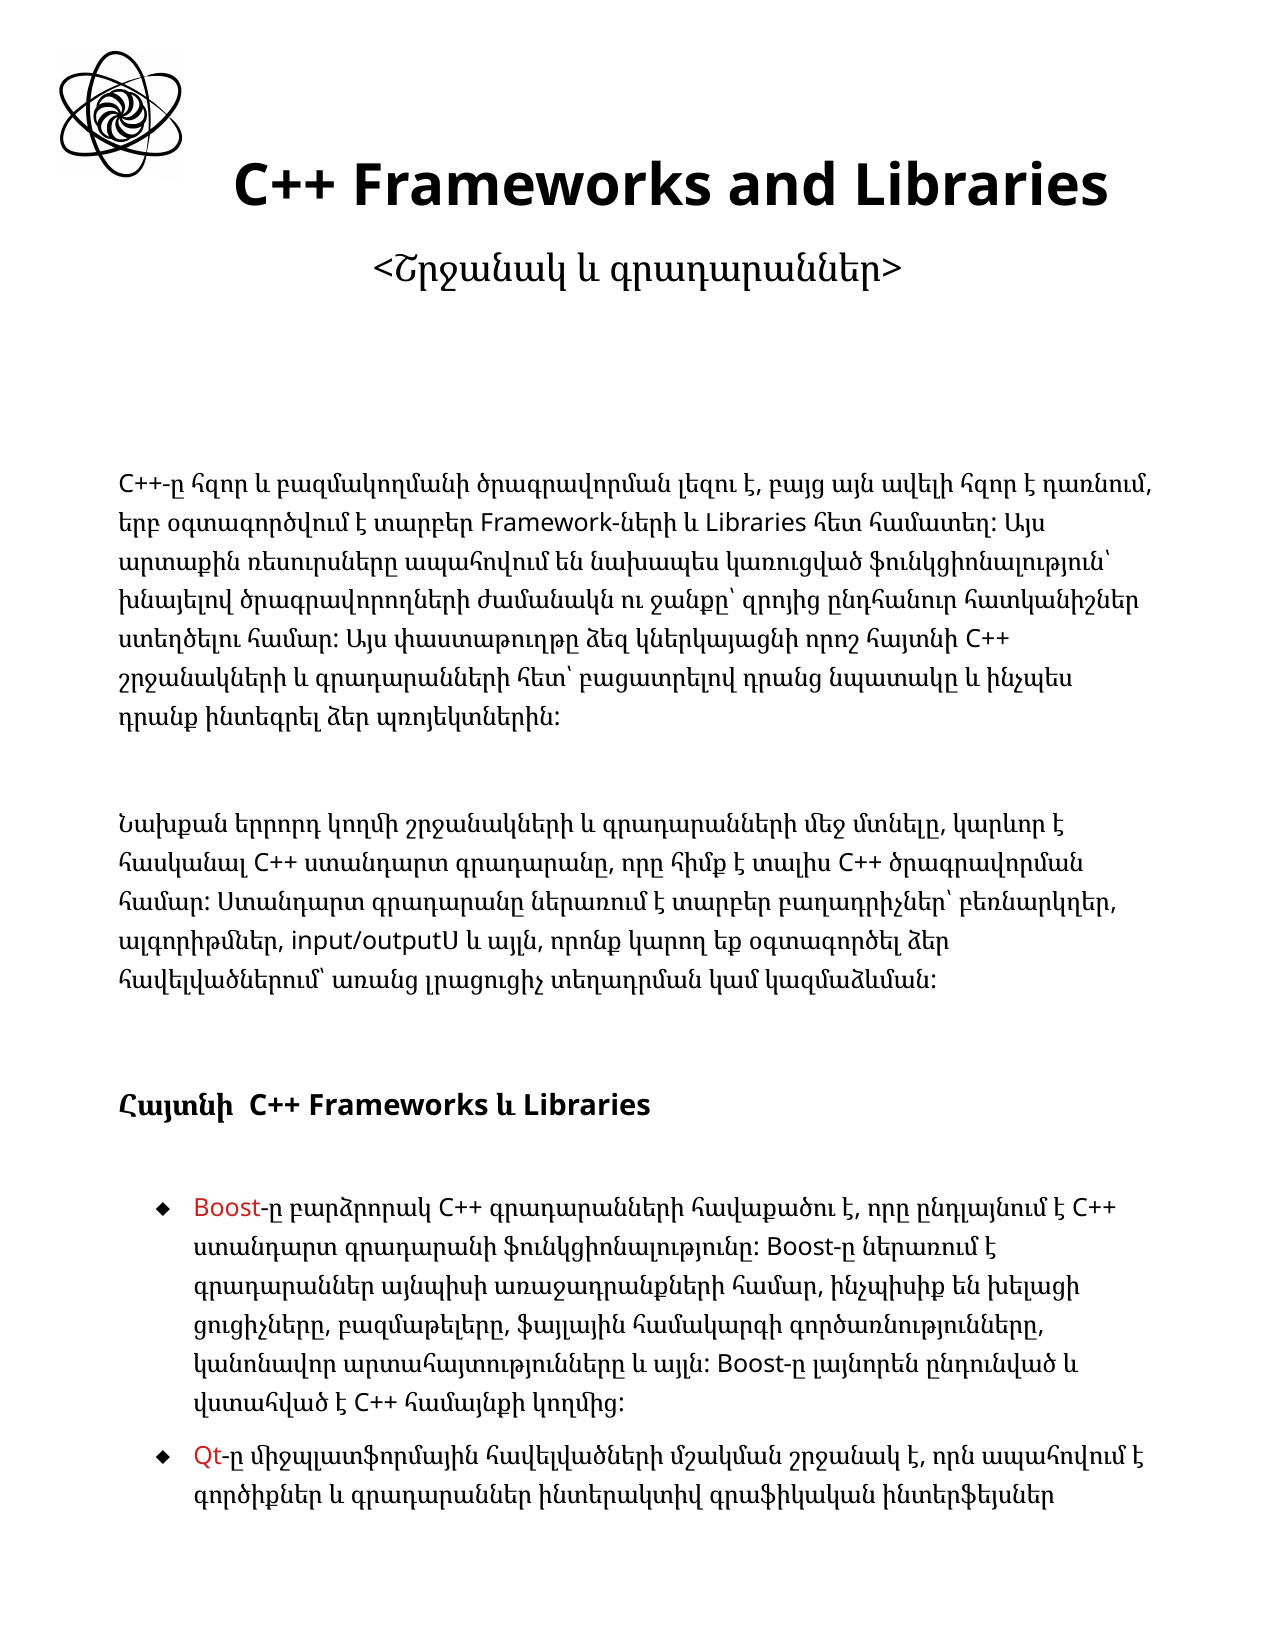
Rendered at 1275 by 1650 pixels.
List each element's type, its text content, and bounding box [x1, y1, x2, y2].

title C++ Frameworks and Libraries [118, 143, 1157, 222]
list Qt-ը միջպլատֆորմային հավելվածների մշակման շրջանակ է, որն ապահովում է գործիքներ և գրադարաններ ինտերակտիվ գրաֆիկական ինտերֆեյսներ [156, 1438, 1157, 1511]
text C++-ը հզոր և բազմակողմանի ծրագրավորման լեզու է, բայց այն ավելի հզոր է դառնում, երբ օգտագործվում է տարբեր Framework-ների և Libraries հետ համատեղ: Այս արտաքին ռեսուրսները ապահովում են նախապես կառուցված ֆունկցիոնալություն՝ խնայելով ծրագրավորողների ժամանակն ու ջանքը՝ զրոյից ընդհանուր հատկանիշներ ստեղծելու համար: Այս փաստաթուղթը ձեզ կներկայացնի որոշ հայտնի C++ շրջանակների և գրադարանների հետ՝ բացատրելով դրանց նպատակը և ինչպես դրանք ինտեգրել ձեր պռոյեկտներին: [118, 465, 1157, 733]
subtitle Հայտնի C++ Frameworks և Libraries [118, 1084, 1157, 1123]
text Նախքան երրորդ կողմի շրջանակների և գրադարանների մեջ մտնելը, կարևոր է հասկանալ C++ ստանդարտ գրադարանը, որը հիմք է տալիս C++ ծրագրավորման համար: Ստանդարտ գրադարանը ներառում է տարբեր բաղադրիչներ՝ բեռնարկղեր, ալգորիթմներ, input/outputՍ և այլն, որոնք կարող եք օգտագործել ձեր հավելվածներում՝ առանց լրացուցիչ տեղադրման կամ կազմաձևման: [118, 806, 1157, 996]
subtitle <Շրջանակ և գրադարաններ> [118, 241, 1157, 292]
list Boost-ը բարձրորակ C++ գրադարանների հավաքածու է, որը ընդլայնում է C++ ստանդարտ գրադարանի ֆունկցիոնալությունը: Boost-ը ներառում է գրադարաններ այնպիսի առաջադրանքների համար, ինչպիսիք են խելացի ցուցիչները, բազմաթելերը, ֆայլային համակարգի գործառնությունները, կանոնավոր արտահայտությունները և այլն: Boost-ը լայնորեն ընդունված և վստահված է C++ համայնքի կողմից: [156, 1189, 1157, 1418]
picture [56, 50, 185, 179]
